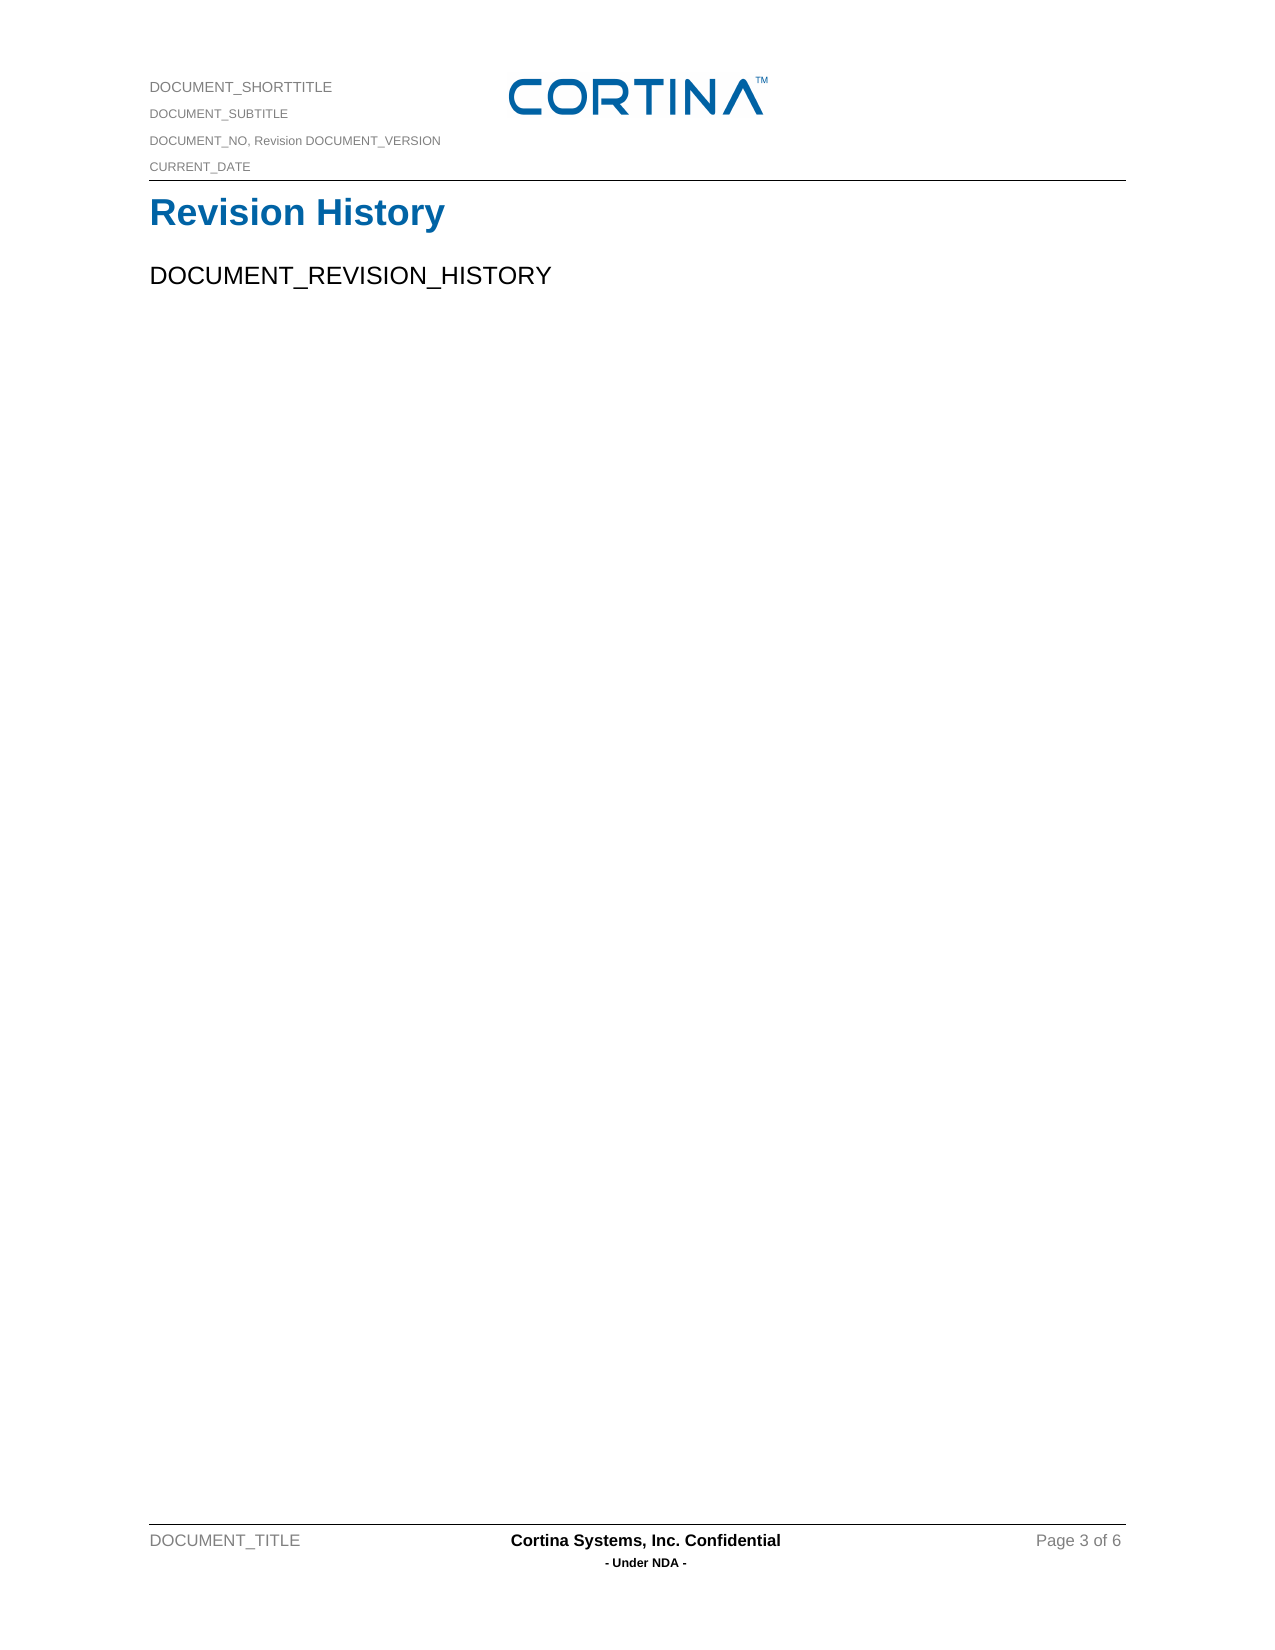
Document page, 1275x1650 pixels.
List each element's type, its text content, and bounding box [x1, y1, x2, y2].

text DOCUMENT_REVISION_HISTORY [149, 261, 1126, 290]
text Revision History [149, 191, 1126, 234]
picture [507, 72, 771, 118]
